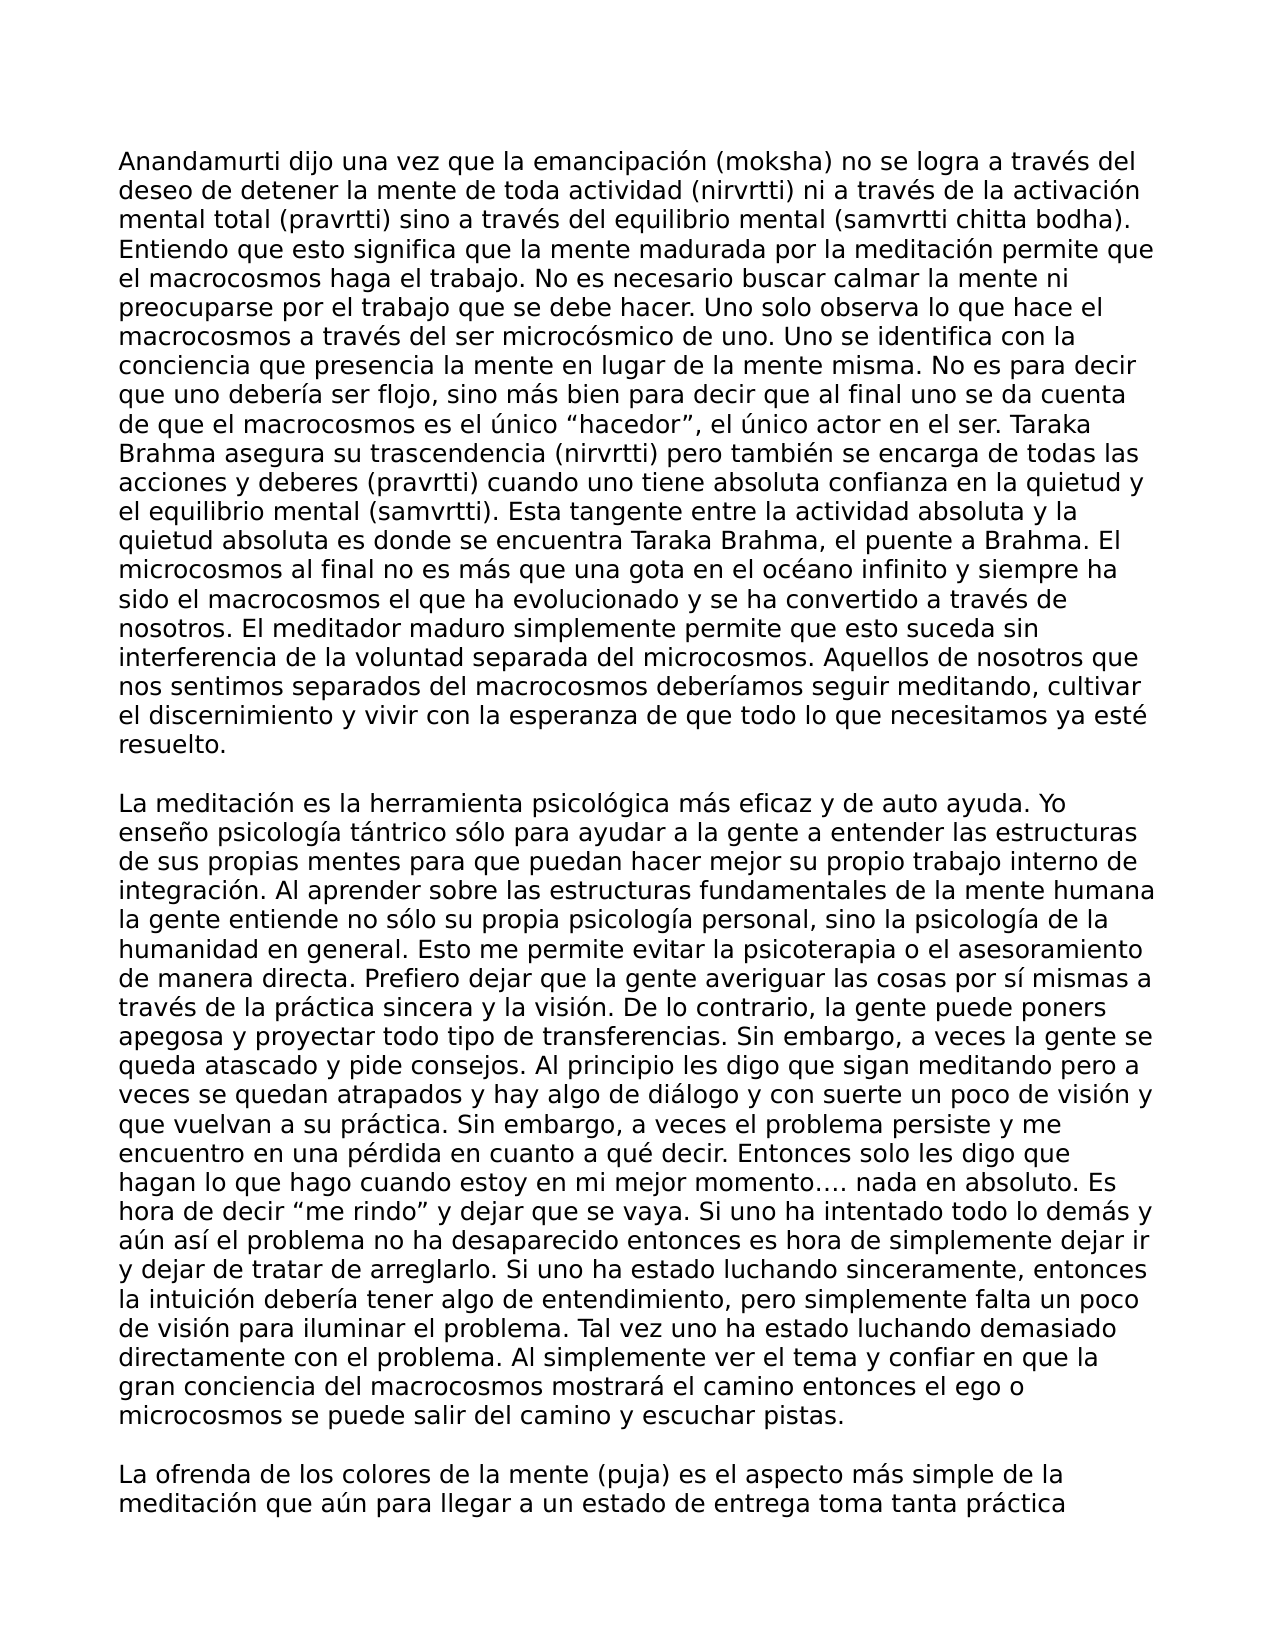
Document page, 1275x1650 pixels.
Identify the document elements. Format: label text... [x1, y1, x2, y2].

text Anandamurti dijo una vez que la emancipación (moksha) no se logra a través del deseo de detener la mente de toda actividad (nirvrtti) ni a través de la activación mental total (pravrtti) sino a través del equilibrio mental (samvrtti chitta bodha). Entiendo que esto significa que la mente madurada por la meditación permite que el macrocosmos haga el trabajo. No es necesario buscar calmar la mente ni preocuparse por el trabajo que se debe hacer. Uno solo observa lo que hace el macrocosmos a través del ser microcósmico de uno. Uno se identifica con la conciencia que presencia la mente en lugar de la mente misma. No es para decir que uno debería ser flojo, sino más bien para decir que al final uno se da cuenta de que el macrocosmos es el único “hacedor”, el único actor en el ser. Taraka Brahma asegura su trascendencia (nirvrtti) pero también se encarga de todas las acciones y deberes (pravrtti) cuando uno tiene absoluta confianza en la quietud y el equilibrio mental (samvrtti). Esta tangente entre la actividad absoluta y la quietud absoluta es donde se encuentra Taraka Brahma, el puente a Brahma. El microcosmos al final no es más que una gota en el océano infinito y siempre ha sido el macrocosmos el que ha evolucionado y se ha convertido a través de nosotros. El meditador maduro simplemente permite que esto suceda sin interferencia de la voluntad separada del microcosmos. Aquellos de nosotros que nos sentimos separados del macrocosmos deberíamos seguir meditando, cultivar el discernimiento y vivir con la esperanza de que todo lo que necesitamos ya esté resuelto. La meditación es la herramienta psicológica más eficaz y de auto ayuda. Yo enseño psicología tántrico sólo para ayudar a la gente a entender las estructuras de sus propias mentes para que puedan hacer mejor su propio trabajo interno de integración. Al aprender sobre las estructuras fundamentales de la mente humana la gente entiende no sólo su propia psicología personal, sino la psicología de la humanidad en general. Esto me permite evitar la psicoterapia o el asesoramiento de manera directa. Prefiero dejar que la gente averiguar las cosas por sí mismas a través de la práctica sincera y la visión. De lo contrario, la gente puede poners apegosa y proyectar todo tipo de transferencias. Sin embargo, a veces la gente se queda atascado y pide consejos. Al principio les digo que sigan meditando pero a veces se quedan atrapados y hay algo de diálogo y con suerte un poco de visión y que vuelvan a su práctica. Sin embargo, a veces el problema persiste y me encuentro en una pérdida en cuanto a qué decir. Entonces solo les digo que hagan lo que hago cuando estoy en mi mejor momento…. nada en absoluto. Es hora de decir “me rindo” y dejar que se vaya. Si uno ha intentado todo lo demás y aún así el problema no ha desaparecido entonces es hora de simplemente dejar ir y dejar de tratar de arreglarlo. Si uno ha estado luchando sinceramente, entonces la intuición debería tener algo de entendimiento, pero simplemente falta un poco de visión para iluminar el problema. Tal vez uno ha estado luchando demasiado directamente con el problema. Al simplemente ver el tema y confiar en que la gran conciencia del macrocosmos mostrará el camino entonces el ego o microcosmos se puede salir del camino y escuchar pistas. La ofrenda de los colores de la mente (puja) es el aspecto más simple de la meditación que aún para llegar a un estado de entrega toma tanta práctica [118, 118, 1157, 1518]
